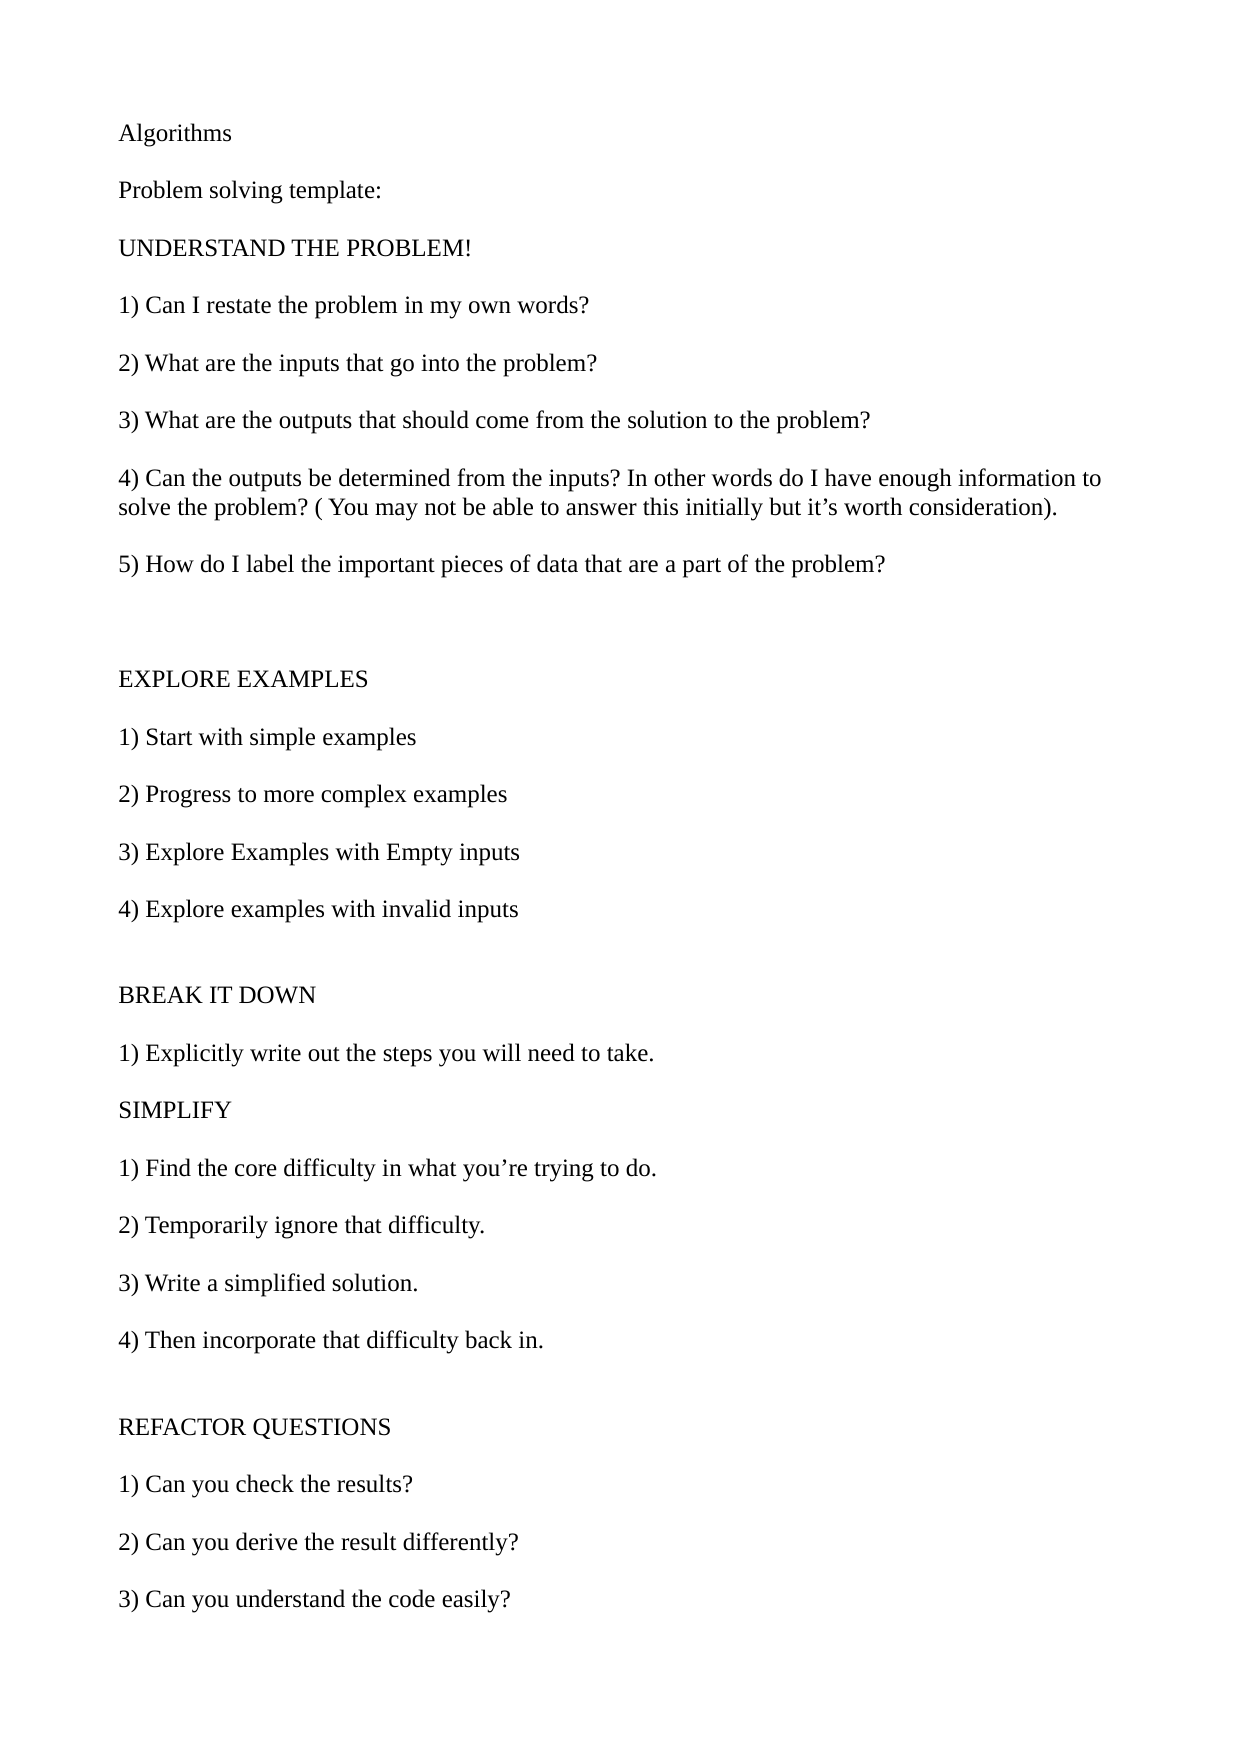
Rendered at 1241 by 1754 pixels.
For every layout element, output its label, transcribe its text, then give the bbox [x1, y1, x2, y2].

text 4) Can the outputs be determined from the inputs? In other words do I have enough information to solve the problem? ( You may not be able to answer this initially but it’s worth consideration). [118, 463, 1122, 521]
text 1) Start with simple examples [118, 722, 1122, 751]
text 3) What are the outputs that should come from the solution to the problem? [118, 406, 1122, 434]
text Problem solving template: [118, 176, 1122, 204]
text 2) Can you derive the result differently? [118, 1527, 1122, 1556]
text 2) What are the inputs that go into the problem? [118, 348, 1122, 377]
text 2) Progress to more complex examples [118, 779, 1122, 808]
text 1) Find the core difficulty in what you’re trying to do. [118, 1153, 1122, 1182]
text 4) Then incorporate that difficulty back in. [118, 1326, 1122, 1354]
text BREAK IT DOWN [118, 981, 1122, 1009]
text REFACTOR QUESTIONS [118, 1412, 1122, 1441]
text Algorithms [118, 118, 1122, 147]
text 2) Temporarily ignore that difficulty. [118, 1211, 1122, 1239]
text SIMPLIFY [118, 1096, 1122, 1124]
text 1) Can you check the results? [118, 1469, 1122, 1498]
text 3) Write a simplified solution. [118, 1268, 1122, 1297]
text 3) Can you understand the code easily? [118, 1584, 1122, 1613]
text UNDERSTAND THE PROBLEM! [118, 233, 1122, 262]
text 1) Can I restate the problem in my own words? [118, 291, 1122, 319]
text 1) Explicitly write out the steps you will need to take. [118, 1038, 1122, 1067]
text EXPLORE EXAMPLES [118, 664, 1122, 693]
text 4) Explore examples with invalid inputs [118, 894, 1122, 923]
text 5) How do I label the important pieces of data that are a part of the problem? [118, 549, 1122, 578]
text 3) Explore Examples with Empty inputs [118, 837, 1122, 866]
